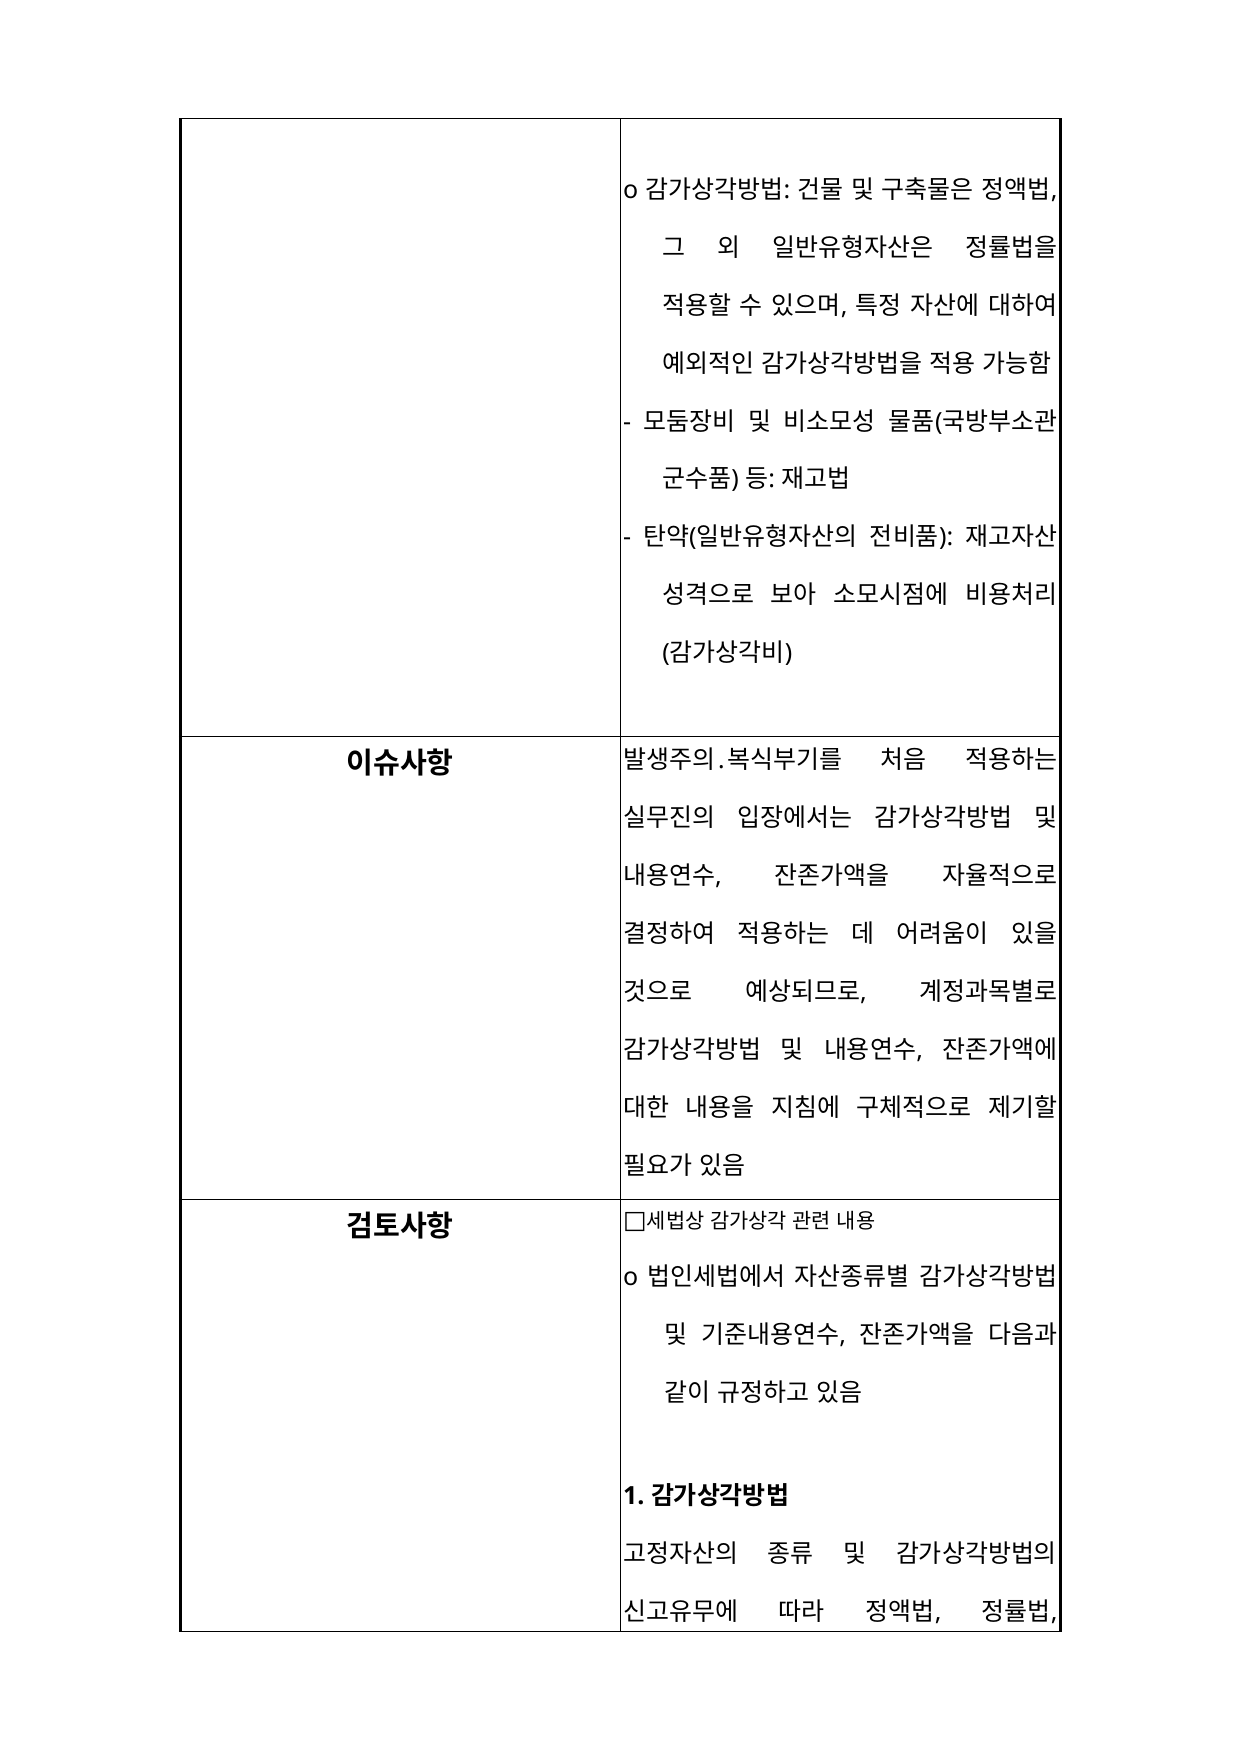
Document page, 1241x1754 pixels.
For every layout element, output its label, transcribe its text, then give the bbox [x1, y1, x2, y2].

table_cell [182, 119, 620, 736]
table_cell 검토사항 [182, 1200, 620, 1631]
table_cell □세법상 감가상각 관련 내용 o 법인세법에서 자산종류별 감가상각방법 및 기준내용연수, 잔존가액을 다음과 같이 규정하고 있음 1. 감가상각방법 고정자산의 종류 및 감가상각방법의 신고유무에 따라 정액법, 정률법, [621, 1200, 1059, 1631]
table_cell 발생주의․복식부기를 처음 적용하는 실무진의 입장에서는 감가상각방법 및 내용연수, 잔존가액을 자율적으로 결정하여 적용하는 데 어려움이 있을 것으로 예상되므로, 계정과목별로 감가상각방법 및 내용연수, 잔존가액에 대한 내용을 지침에 구체적으로 제기할 필요가 있음 [621, 737, 1059, 1199]
table_cell 이슈사항 [182, 737, 620, 1199]
table_cell o 감가상각방법: 건물 및 구축물은 정액법, 그 외 일반유형자산은 정률법을 적용할 수 있으며, 특정 자산에 대하여 예외적인 감가상각방법을 적용 가능함 - 모둠장비 및 비소모성 물품(국방부소관 군수품) 등: 재고법 - 탄약(일반유형자산의 전비품): 재고자산 성격으로 보아 소모시점에 비용처리(감가상각비) [621, 119, 1059, 736]
